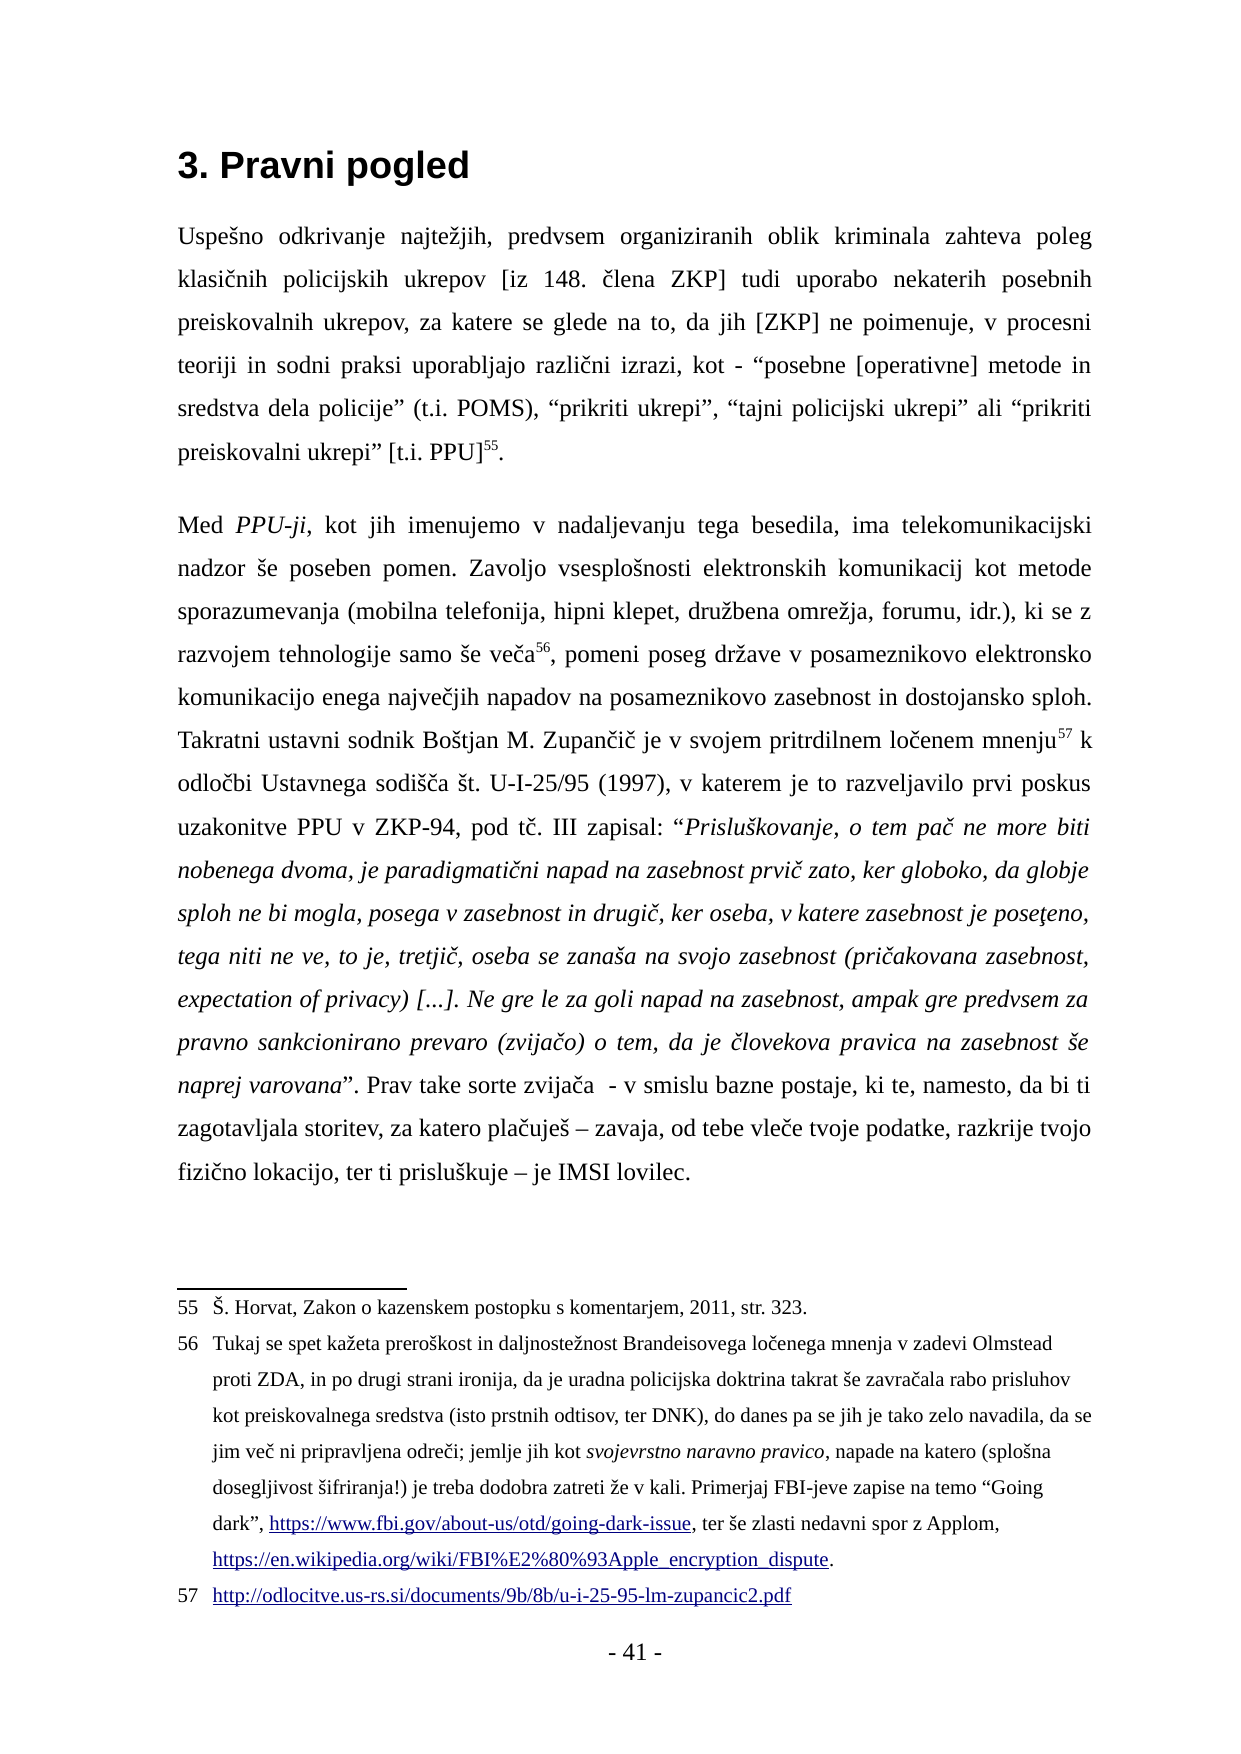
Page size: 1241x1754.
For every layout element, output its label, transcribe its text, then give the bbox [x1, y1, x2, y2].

text Uspešno odkrivanje najtežjih, predvsem organiziranih oblik kriminala zahteva poleg klasičnih policijskih ukrepov [iz 148. člena ZKP] tudi uporabo nekaterih posebnih preiskovalnih ukrepov, za katere se glede na to, da jih [ZKP] ne poimenuje, v procesni teoriji in sodni praksi uporabljajo različni izrazi, kot - “posebne [operativne] metode in sredstva dela policije” (t.i. POMS), “prikriti ukrepi”, “tajni policijski ukrepi” ali “prikriti preiskovalni ukrepi” [t.i. PPU]. [177, 221, 1093, 465]
text http://odlocitve.us-rs.si/documents/9b/8b/u-i-25-95-lm-zupancic2.pdf [177, 1583, 1093, 1607]
text Š. Horvat, Zakon o kazenskem postopku s komentarjem, 2011, str. 323. [177, 1295, 1093, 1319]
subtitle 3. Pravni pogled [177, 143, 1093, 187]
text Med PPU-ji, kot jih imenujemo v nadaljevanju tega besedila, ima telekomunikacijski nadzor še poseben pomen. Zavoljo vsesplošnosti elektronskih komunikacij kot metode sporazumevanja (mobilna telefonija, hipni klepet, družbena omrežja, forumu, idr.), ki se z razvojem tehnologije samo še veča, pomeni poseg države v posameznikovo elektronsko komunikacijo enega največjih napadov na posameznikovo zasebnost in dostojansko sploh. Takratni ustavni sodnik Boštjan M. Zupančič je v svojem pritrdilnem ločenem mnenju k odločbi Ustavnega sodišča št. U-I-25/95 (1997), v katerem je to razveljavilo prvi poskus uzakonitve PPU v ZKP-94, pod tč. III zapisal: “Prisluškovanje, o tem pač ne more biti nobenega dvoma, je paradigmatični napad na zasebnost prvič zato, ker globoko, da globje sploh ne bi mogla, posega v zasebnost in drugič, ker oseba, v katere zasebnost je poseţeno, tega niti ne ve, to je, tretjič, oseba se zanaša na svojo zasebnost (pričakovana zasebnost, expectation of privacy) [...]. Ne gre le za goli napad na zasebnost, ampak gre predvsem za pravno sankcionirano prevaro (zvijačo) o tem, da je človekova pravica na zasebnost še naprej varovana”. Prav take sorte zvijača - v smislu bazne postaje, ki te, namesto, da bi ti zagotavljala storitev, za katero plačuješ – zavaja, od tebe vleče tvoje podatke, razkrije tvojo fizično lokacijo, ter ti prisluškuje – je IMSI lovilec. [177, 510, 1093, 1185]
text Tukaj se spet kažeta preroškost in daljnostežnost Brandeisovega ločenega mnenja v zadevi Olmstead proti ZDA, in po drugi strani ironija, da je uradna policijska doktrina takrat še zavračala rabo prisluhov kot preiskovalnega sredstva (isto prstnih odtisov, ter DNK), do danes pa se jih je tako zelo navadila, da se jim več ni pripravljena odreči; jemlje jih kot svojevrstno naravno pravico, napade na katero (splošna dosegljivost šifriranja!) je treba dodobra zatreti že v kali. Primerjaj FBI-jeve zapise na temo “Going dark”, https://www.fbi.gov/about-us/otd/going-dark-issue, ter še zlasti nedavni spor z Applom, https://en.wikipedia.org/wiki/FBI%E2%80%93Apple_encryption_dispute. [177, 1331, 1093, 1571]
